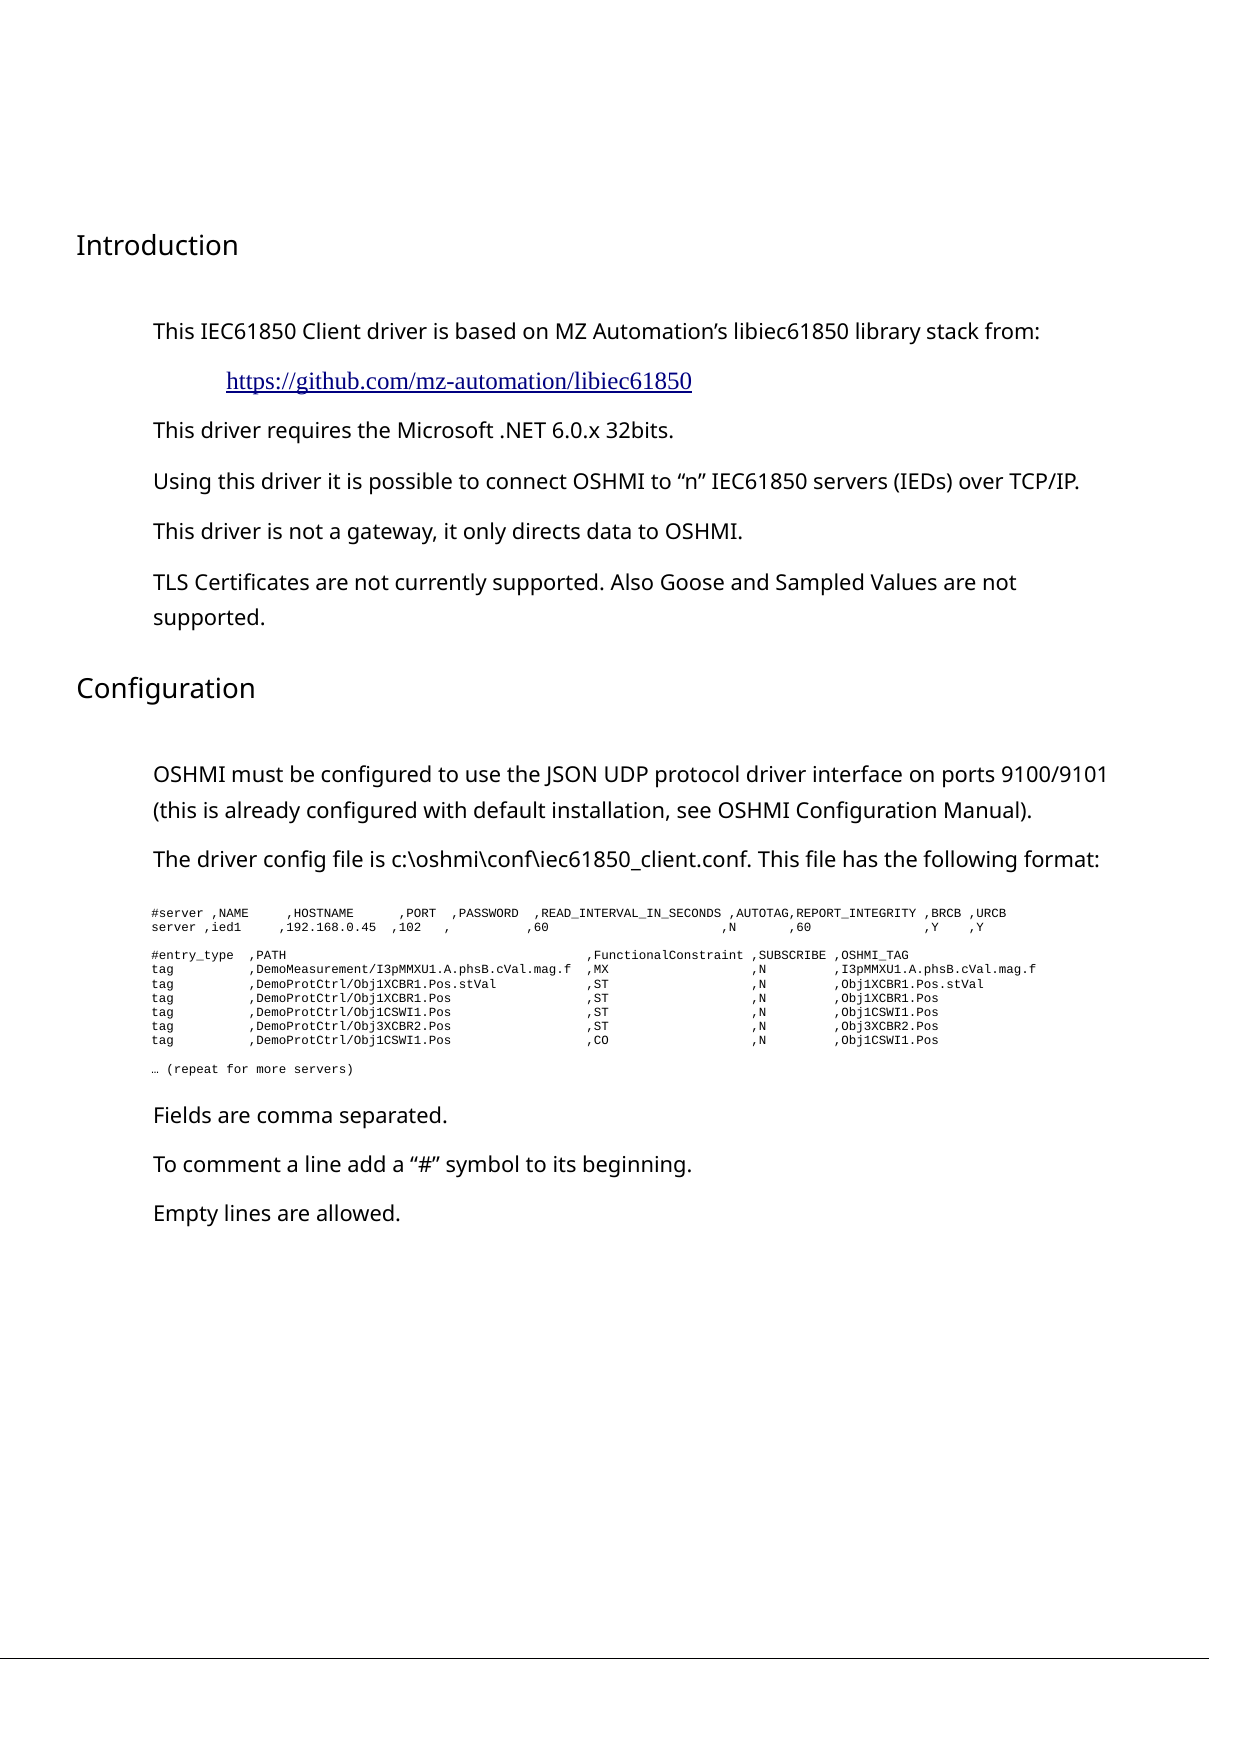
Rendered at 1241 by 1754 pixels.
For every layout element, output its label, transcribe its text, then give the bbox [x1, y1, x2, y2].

text The driver config file is c:\oshmi\conf\iec61850_client.conf. This file has the following format: [153, 844, 1122, 874]
text #server ,NAME ,HOSTNAME ,PORT ,PASSWORD ,READ_INTERVAL_IN_SECONDS ,AUTOTAG,REPORT_INTEGRITY ,BRCB ,URCB [151, 907, 1122, 921]
text This IEC61850 Client driver is based on MZ Automation’s libiec61850 library stack from: [153, 316, 1122, 346]
subtitle Introduction [70, 209, 1122, 297]
text server ,ied1 ,192.168.0.45 ,102 , ,60 ,N ,60 ,Y ,Y [151, 921, 1122, 935]
text tag ,DemoProtCtrl/Obj1CSWI1.Pos ,CO ,N ,Obj1CSWI1.Pos [151, 1034, 1122, 1048]
text This driver requires the Microsoft .NET 6.0.x 32bits. [153, 416, 1122, 445]
text tag ,DemoProtCtrl/Obj1XCBR1.Pos.stVal ,ST ,N ,Obj1XCBR1.Pos.stVal [151, 978, 1122, 992]
text #entry_type ,PATH ,FunctionalConstraint ,SUBSCRIBE ,OSHMI_TAG [151, 949, 1122, 963]
text tag ,DemoProtCtrl/Obj1XCBR1.Pos ,ST ,N ,Obj1XCBR1.Pos [151, 992, 1122, 1006]
text OSHMI must be configured to use the JSON UDP protocol driver interface on ports 9100/9101 (this is already configured with default installation, see OSHMI Configuration Manual). [153, 759, 1122, 825]
text … (repeat for more servers) [151, 1063, 1122, 1077]
text https://github.com/mz-automation/libiec61850 [153, 366, 1122, 395]
text Using this driver it is possible to connect OSHMI to “n” IEC61850 servers (IEDs) over TCP/IP. [153, 466, 1122, 496]
text To comment a line add a “#” symbol to its beginning. [153, 1149, 1122, 1179]
text tag ,DemoProtCtrl/Obj1CSWI1.Pos ,ST ,N ,Obj1CSWI1.Pos [151, 1006, 1122, 1020]
text This driver is not a gateway, it only directs data to OSHMI. [153, 516, 1122, 546]
text Fields are comma separated. [153, 1101, 1122, 1130]
text TLS Certificates are not currently supported. Also Goose and Sampled Values are not supported. [153, 566, 1122, 632]
text tag ,DemoProtCtrl/Obj3XCBR2.Pos ,ST ,N ,Obj3XCBR2.Pos [151, 1020, 1122, 1034]
text Empty lines are allowed. [153, 1198, 1122, 1228]
subtitle Configuration [70, 663, 1122, 741]
text tag ,DemoMeasurement/I3pMMXU1.A.phsB.cVal.mag.f ,MX ,N ,I3pMMXU1.A.phsB.cVal.mag.f [151, 963, 1122, 978]
